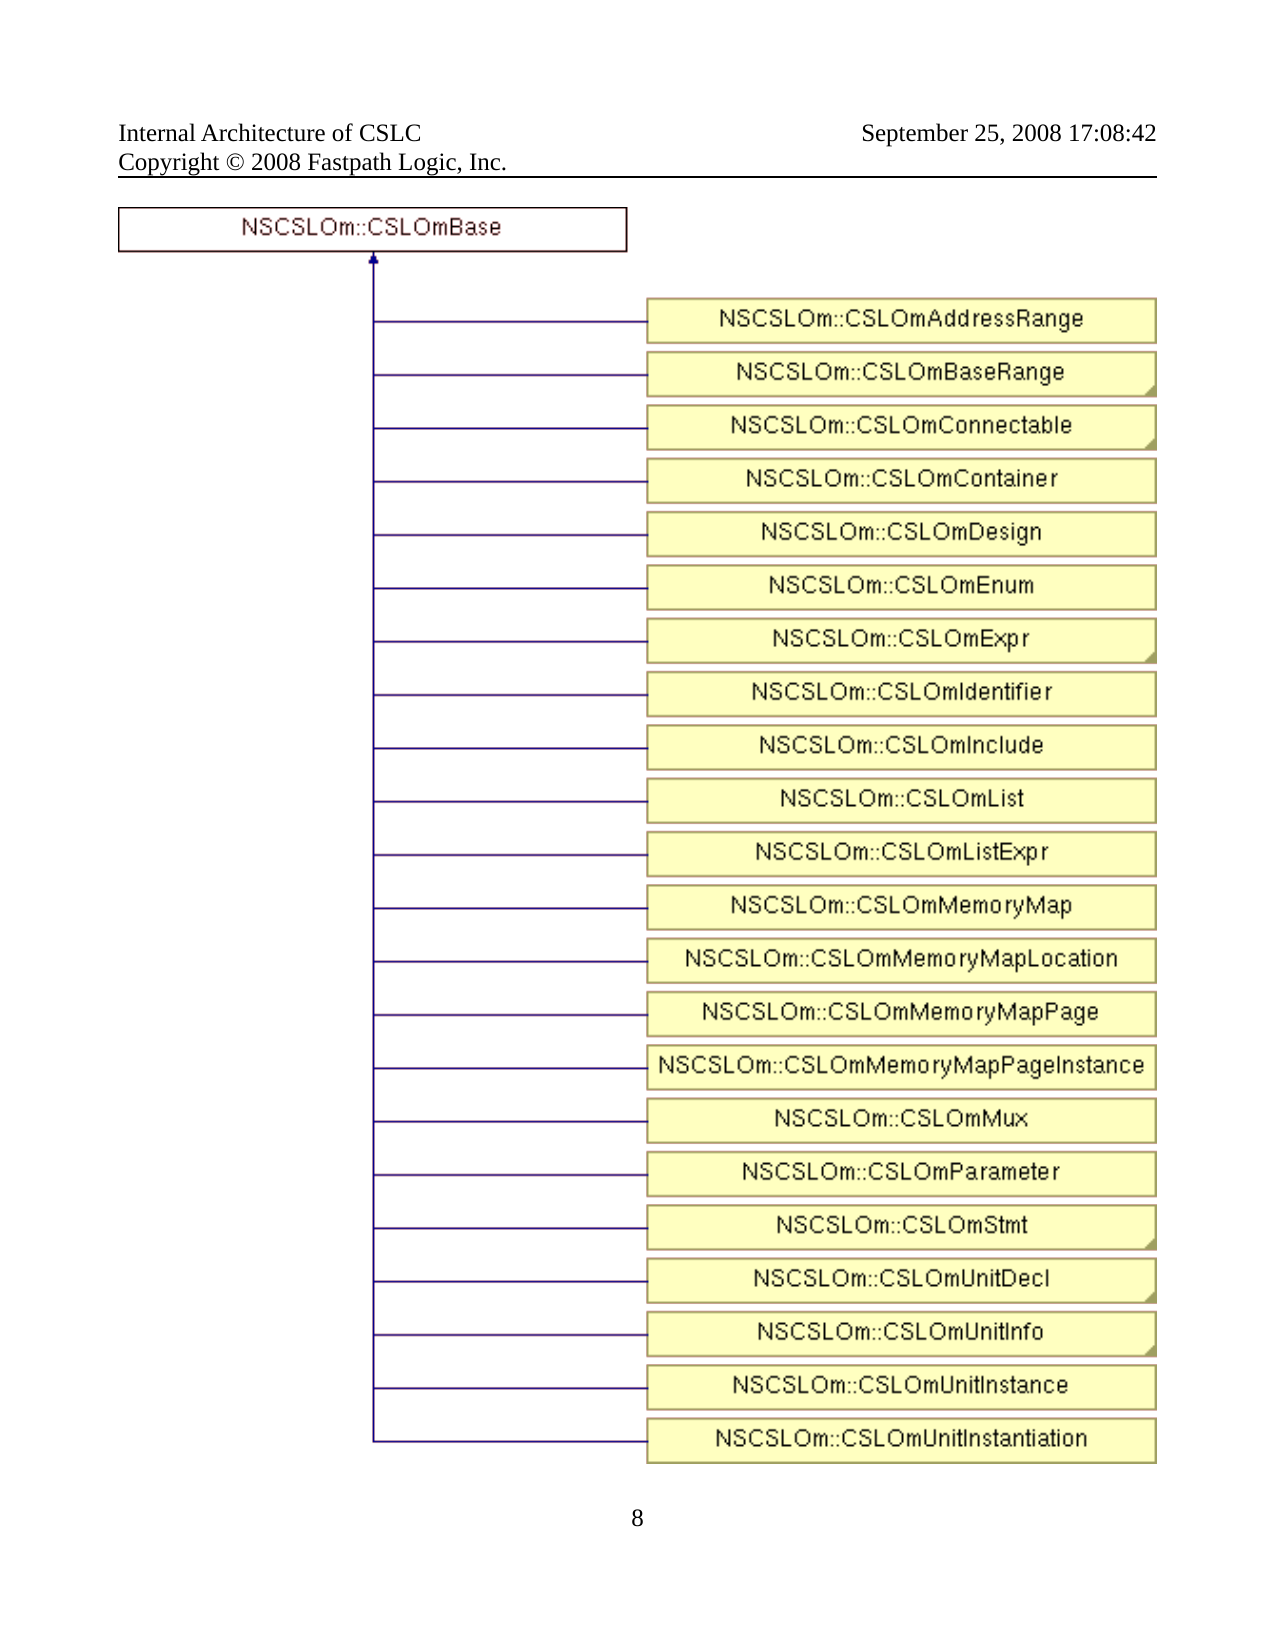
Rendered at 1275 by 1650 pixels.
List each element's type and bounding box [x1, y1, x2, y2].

picture [118, 207, 1157, 1464]
